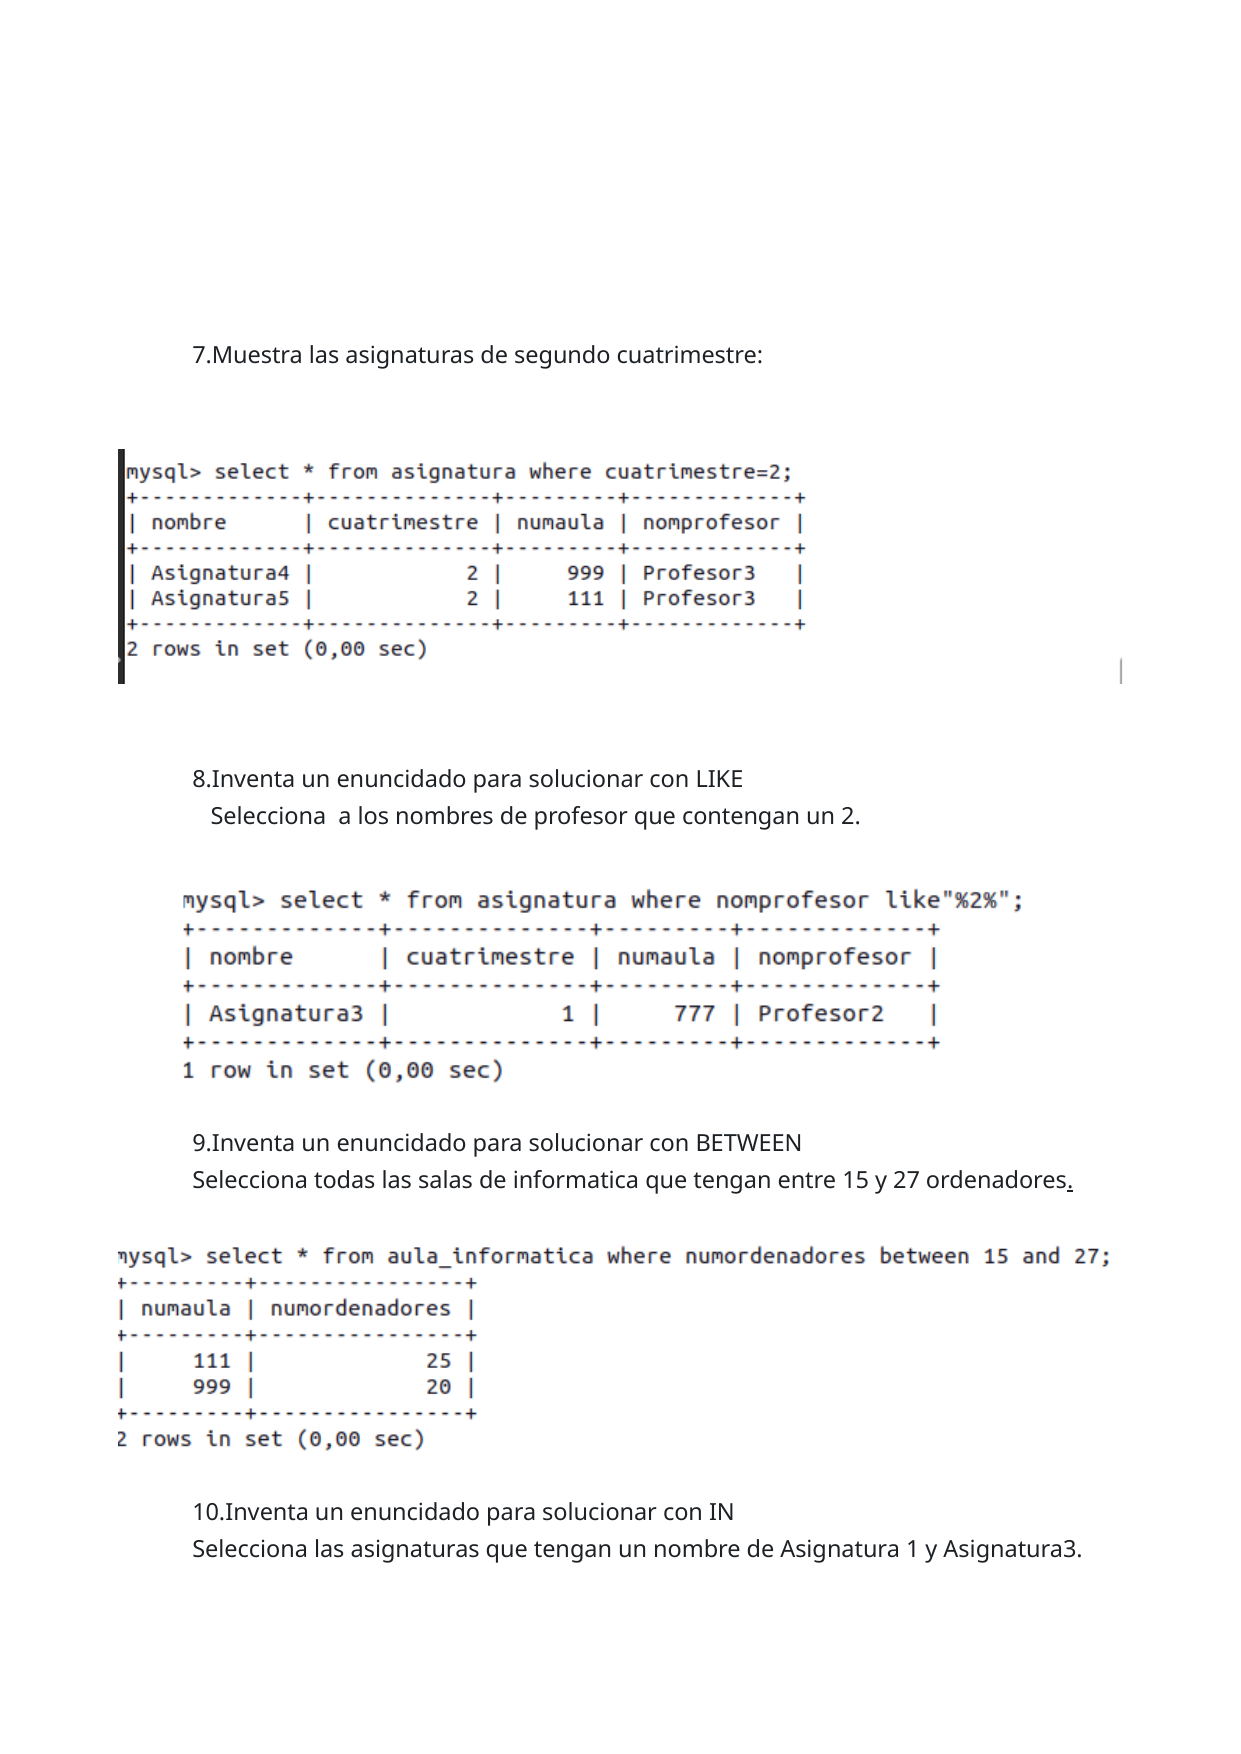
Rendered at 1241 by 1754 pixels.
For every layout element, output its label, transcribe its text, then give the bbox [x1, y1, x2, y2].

picture [118, 449, 1123, 684]
list Inventa un enuncidado para solucionar con LIKE [118, 762, 1122, 794]
list Muestra las asignaturas de segundo cuatrimestre: [118, 339, 1122, 371]
list Inventa un enuncidado para solucionar con BETWEEN [118, 1127, 1122, 1159]
picture [183, 872, 1057, 1086]
text Selecciona todas las salas de informatica que tengan entre 15 y 27 ordenadores. [118, 1163, 1122, 1195]
list Inventa un enuncidado para solucionar con IN [118, 1496, 1122, 1528]
picture [118, 1237, 1123, 1455]
list Selecciona las asignaturas que tengan un nombre de Asignatura 1 y Asignatura3. [118, 1532, 1122, 1564]
text Selecciona a los nombres de profesor que contengan un 2. [118, 799, 1122, 831]
